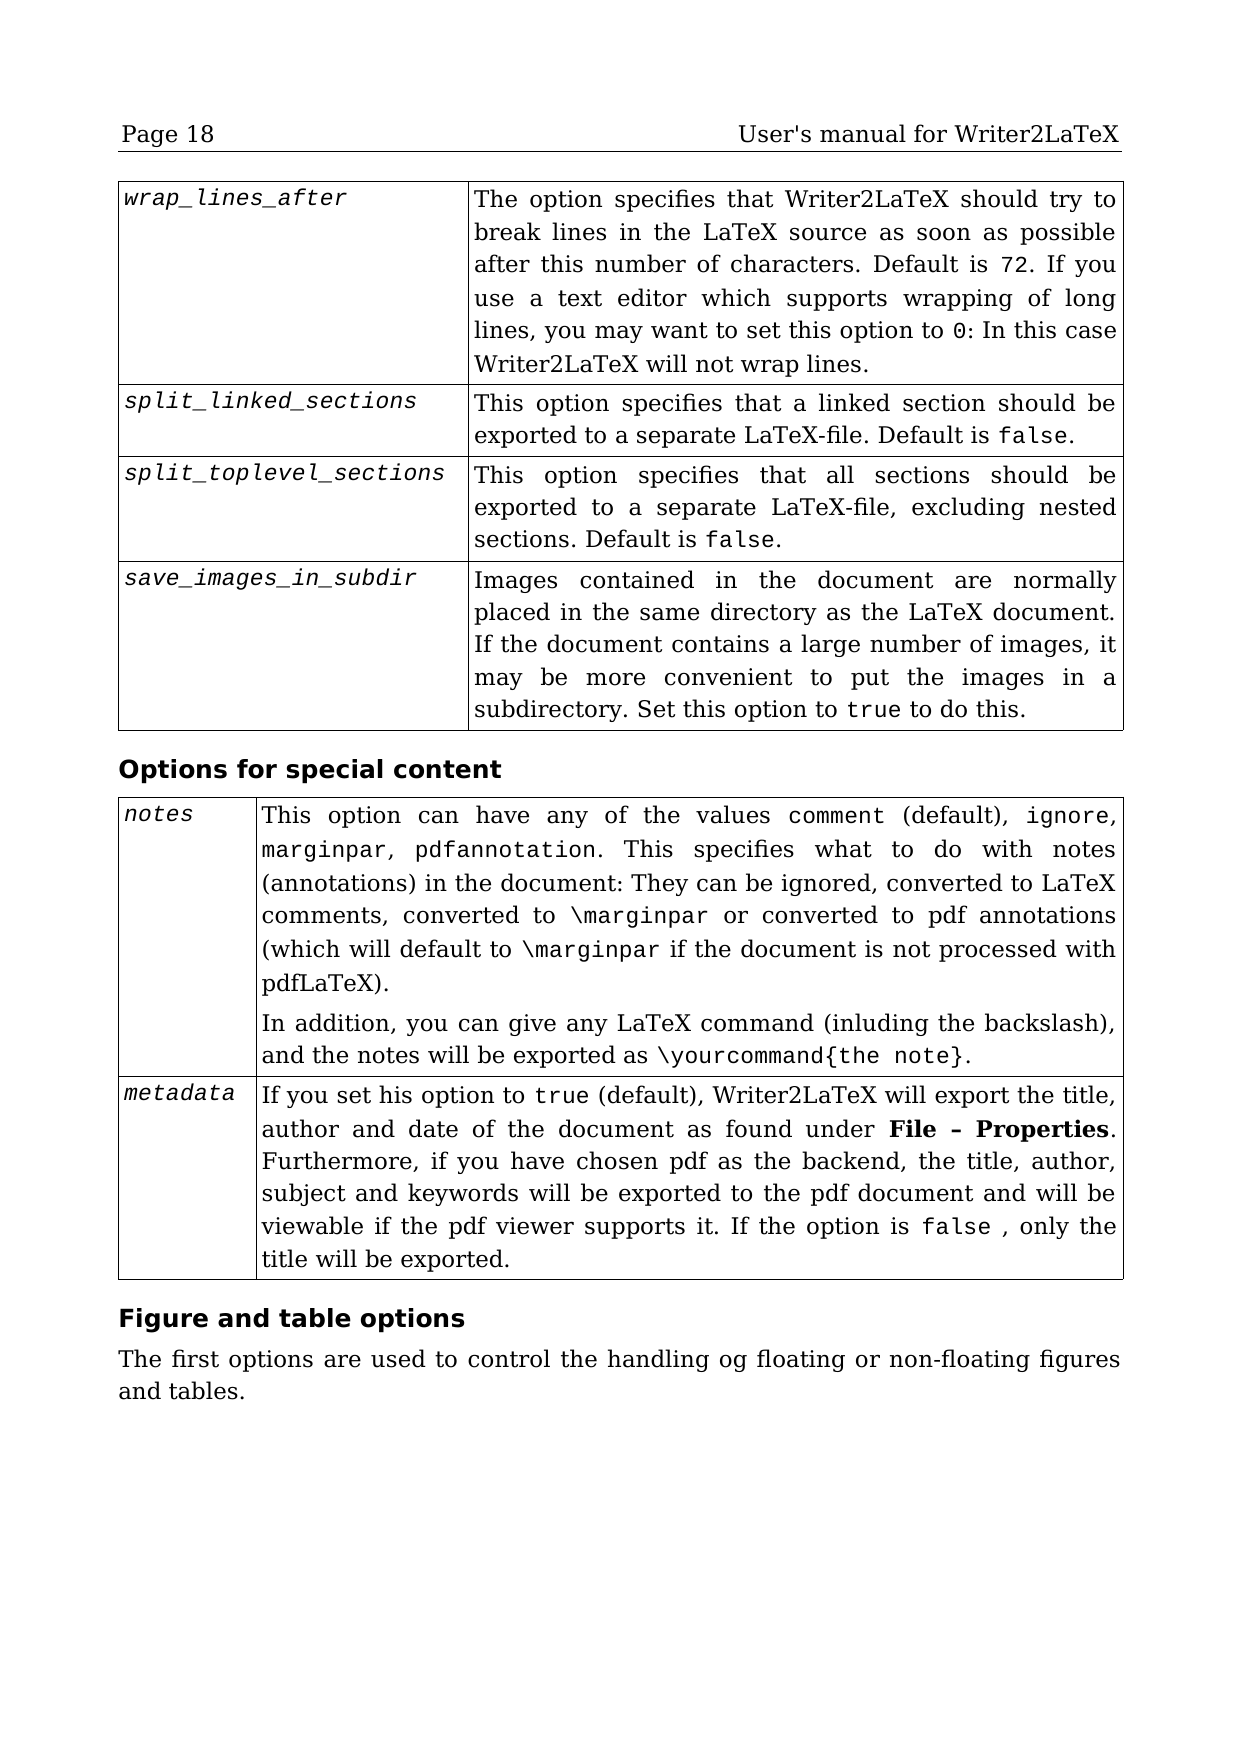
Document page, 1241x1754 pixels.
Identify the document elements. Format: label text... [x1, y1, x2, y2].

table_cell This option specifies that all sections should be exported to a separate LaTeX-file, excluding nested sections. Default is false. [469, 457, 1123, 561]
subtitle Figure and table options [118, 1304, 1122, 1333]
table_header wrap_lines_after [119, 182, 468, 384]
table_cell This option specifies that a linked section should be exported to a separate LaTeX-file. Default is false. [469, 385, 1123, 456]
table_header This option can have any of the values comment (default), ignore, marginpar, pdfannotation. This specifies what to do with notes (annotations) in the document: They can be ignored, converted to LaTeX comments, converted to \marginpar or converted to pdf annotations (which will default to \marginpar if the document is not processed with pdfLaTeX). In addition, you can give any LaTeX command (inluding the backslash), and the notes will be exported as \yourcommand{the note}. [257, 798, 1123, 1076]
table_cell save_images_in_subdir [119, 562, 468, 730]
text The first options are used to control the handling og floating or non-floating figures and tables. [118, 1346, 1122, 1405]
table_cell split_linked_sections [119, 385, 468, 456]
table_header The option specifies that Writer2LaTeX should try to break lines in the LaTeX source as soon as possible after this number of characters. Default is 72. If you use a text editor which supports wrapping of long lines, you may want to set this option to 0: In this case Writer2LaTeX will not wrap lines. [469, 182, 1123, 384]
table_cell metadata [119, 1077, 256, 1279]
subtitle Options for special content [118, 755, 1122, 784]
table_cell Images contained in the document are normally placed in the same directory as the LaTeX document. If the document contains a large number of images, it may be more convenient to put the images in a subdirectory. Set this option to true to do this. [469, 562, 1123, 730]
table_cell split_toplevel_sections [119, 457, 468, 561]
table_cell If you set his option to true (default), Writer2LaTeX will export the title, author and date of the document as found under File – Properties. Furthermore, if you have chosen pdf as the backend, the title, author, subject and keywords will be exported to the pdf document and will be viewable if the pdf viewer supports it. If the option is false , only the title will be exported. [257, 1077, 1123, 1279]
table_header notes [119, 798, 256, 1076]
